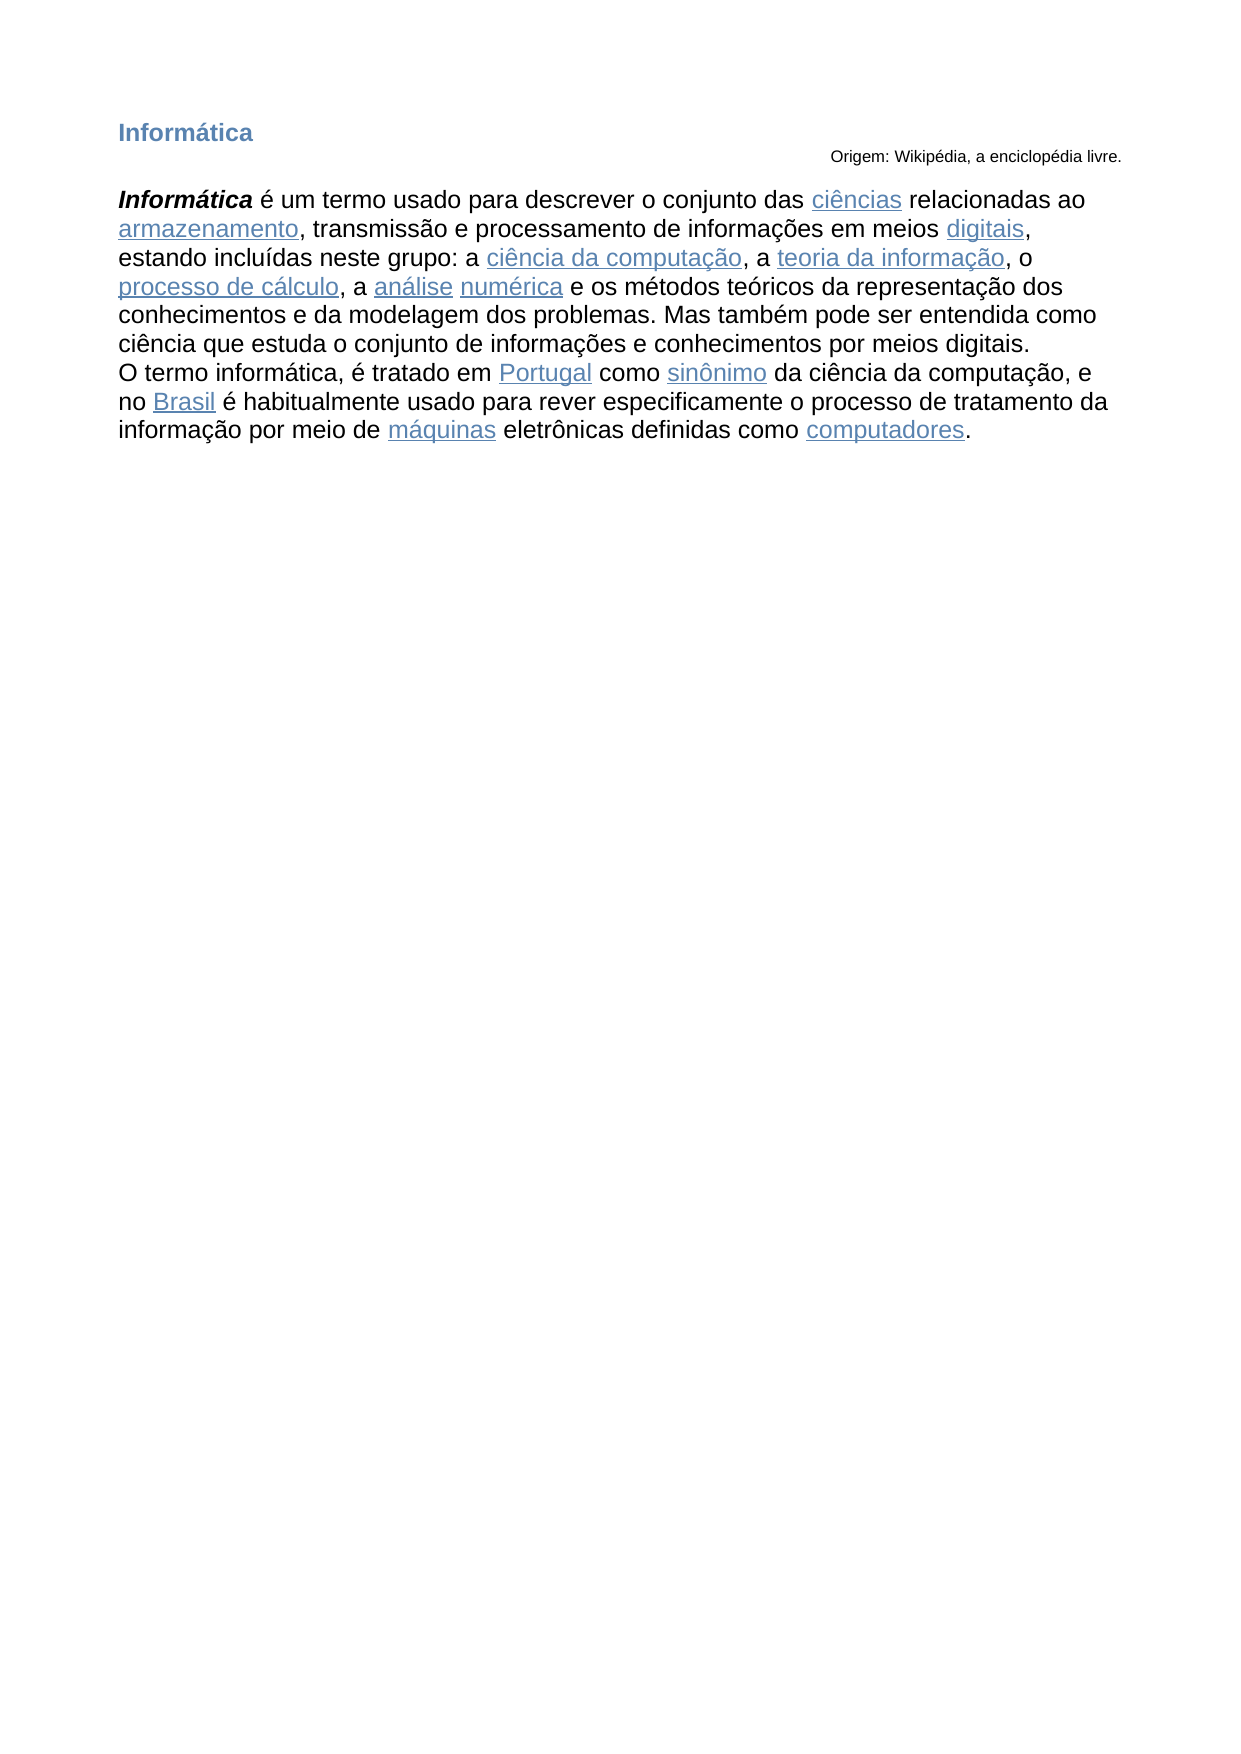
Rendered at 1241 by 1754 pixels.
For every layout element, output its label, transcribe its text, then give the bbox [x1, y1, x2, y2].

text Informática [118, 118, 1122, 147]
text O termo informática, é tratado em Portugal como sinônimo da ciência da computação, e no Brasil é habitualmente usado para rever especificamente o processo de tratamento da informação por meio de máquinas eletrônicas definidas como computadores. [118, 358, 1122, 444]
text Origem: Wikipédia, a enciclopédia livre. [118, 147, 1122, 166]
text Informática é um termo usado para descrever o conjunto das ciências relacionadas ao armazenamento, transmissão e processamento de informações em meios digitais, estando incluídas neste grupo: a ciência da computação, a teoria da informação, o processo de cálculo, a análise numérica e os métodos teóricos da representação dos conhecimentos e da modelagem dos problemas. Mas também pode ser entendida como ciência que estuda o conjunto de informações e conhecimentos por meios digitais. [118, 185, 1122, 358]
